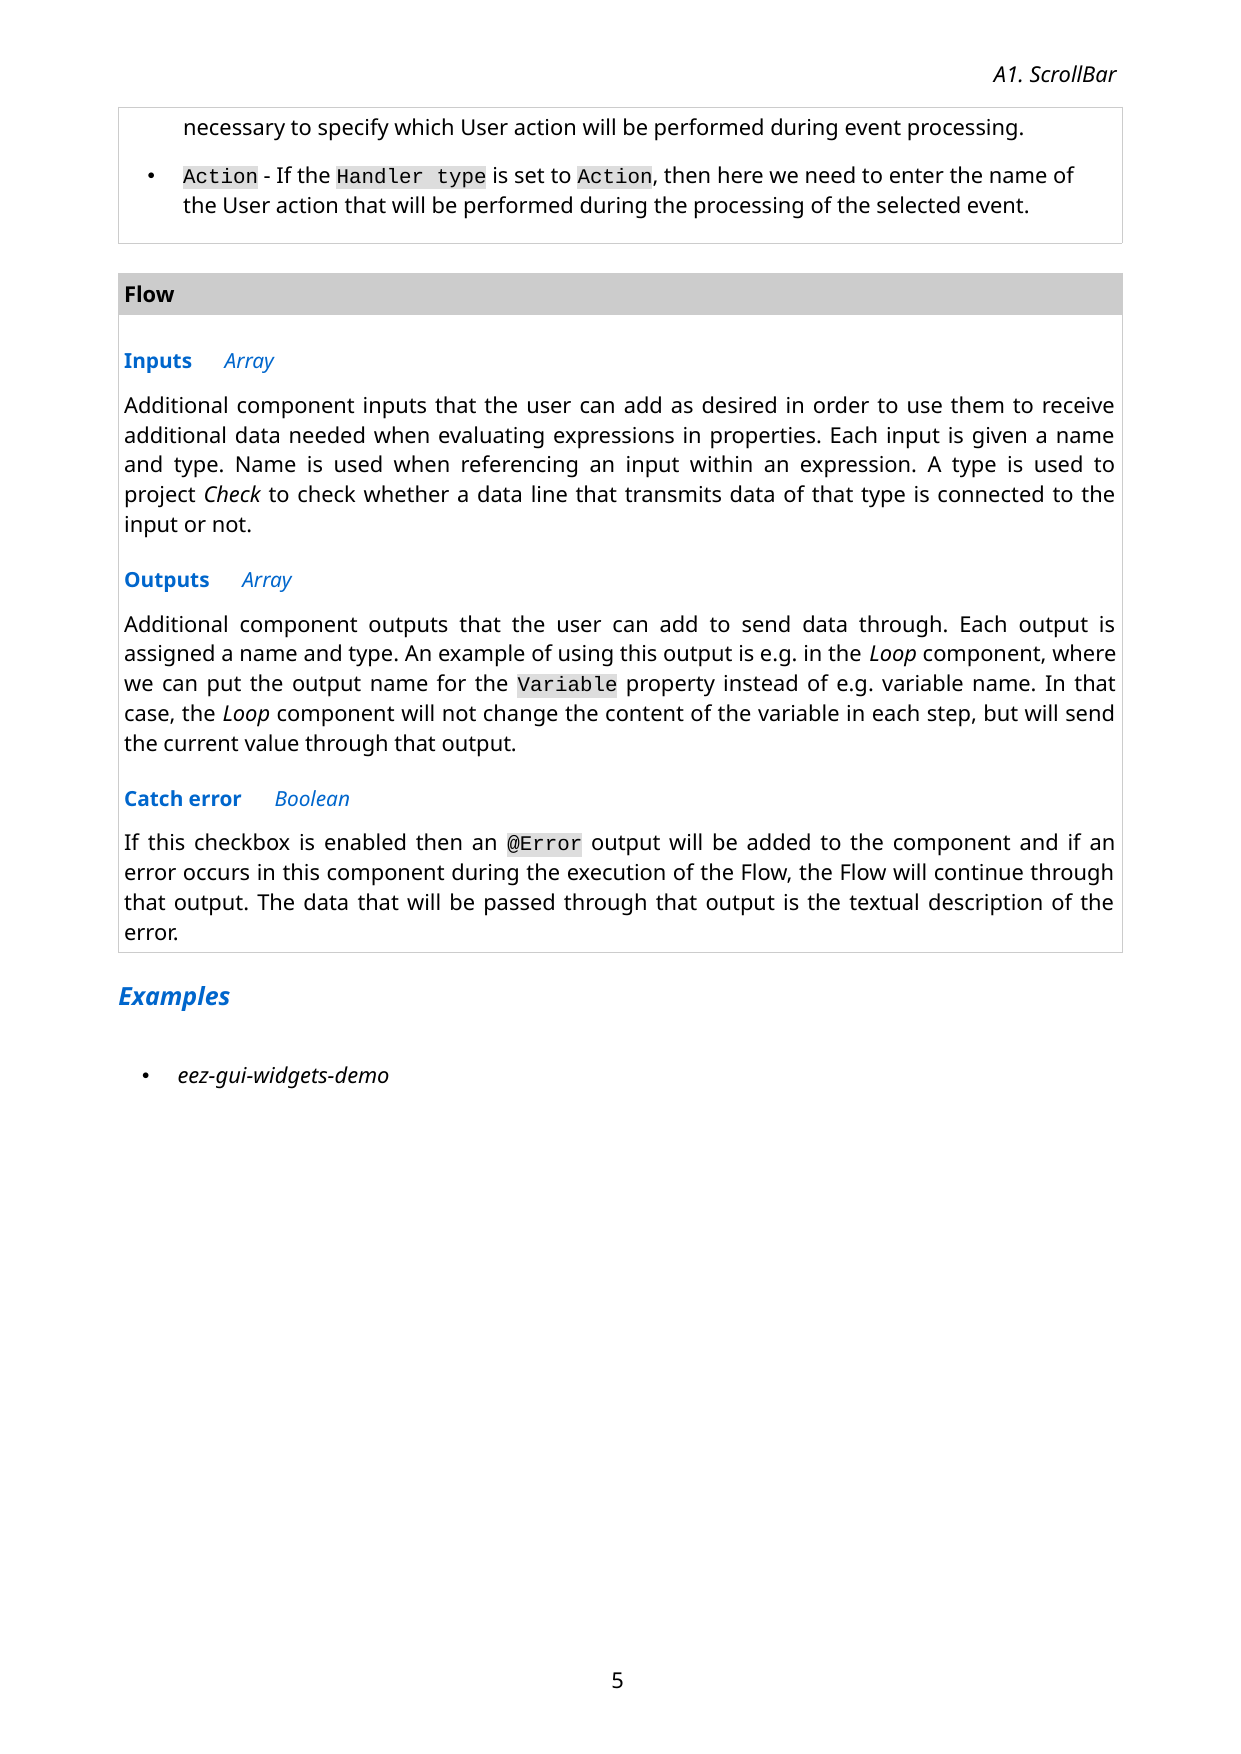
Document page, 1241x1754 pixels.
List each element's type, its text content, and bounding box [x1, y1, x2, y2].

list eez-gui-widgets-demo [142, 1060, 1110, 1090]
table_cell necessary to specify which User action will be performed during event processing. Action - If the Handler type is set to Action, then here we need to enter the name of the User action that will be performed during the processing of the selected event. [119, 108, 1122, 243]
subtitle Examples [118, 979, 1122, 1013]
table_header Flow [119, 274, 1122, 314]
table_cell Inputs Array Additional component inputs that the user can add as desired in order to use them to receive additional data needed when evaluating expressions in properties. Each input is given a name and type. Name is used when referencing an input within an expression. A type is used to project Check to check whether a data line that transmits data of that type is connected to the input or not. Outputs Array Additional component outputs that the user can add to send data through. Each output is assigned a name and type. An example of using this output is e.g. in the Loop component, where we can put the output name for the Variable property instead of e.g. variable name. In that case, the Loop component will not change the content of the variable in each step, but will send the current value through that output. Catch error Boolean If this checkbox is enabled then an @Error output will be added to the component and if an error occurs in this component during the execution of the Flow, the Flow will continue through that output. The data that will be passed through that output is the textual description of the error. [119, 315, 1122, 952]
